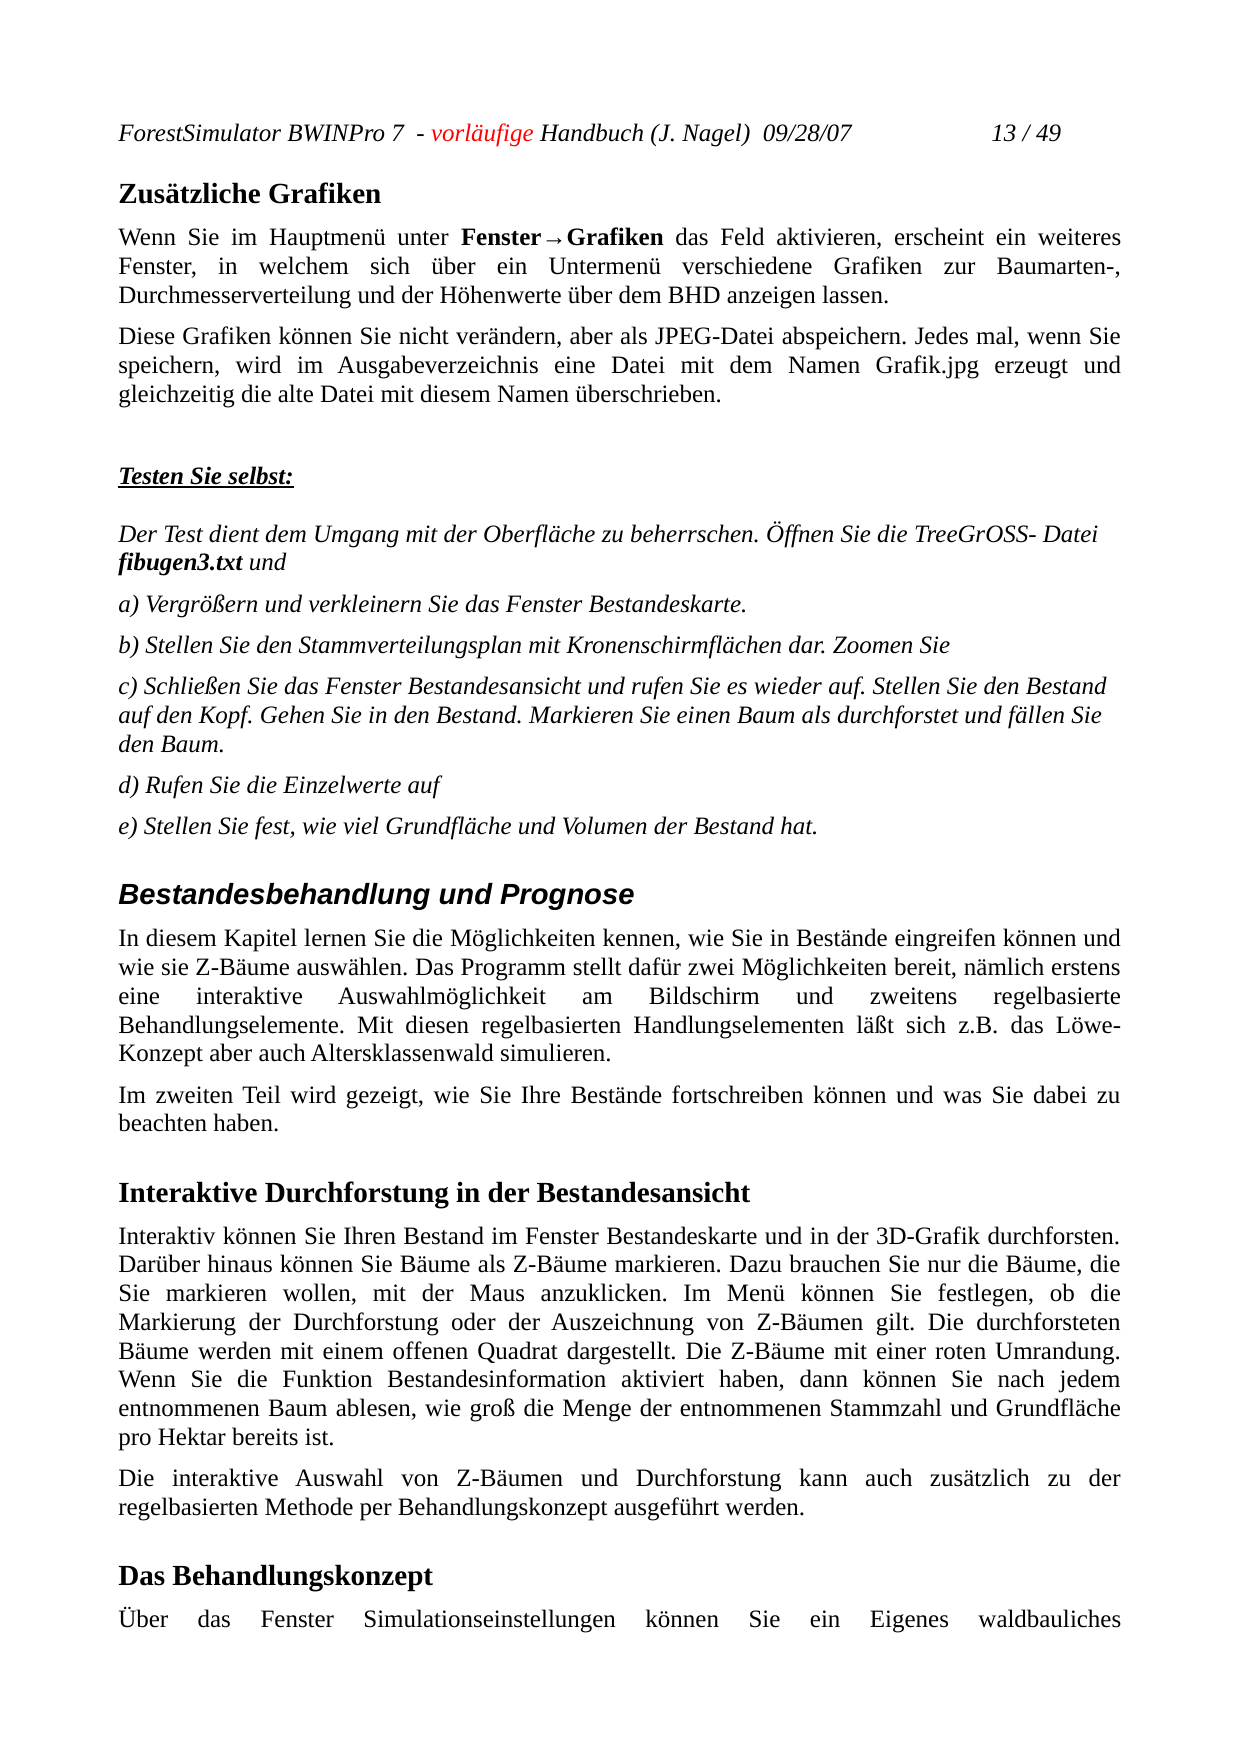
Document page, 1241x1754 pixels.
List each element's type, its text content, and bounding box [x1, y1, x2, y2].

subtitle Interaktive Durchforstung in der Bestandesansicht [118, 1175, 1122, 1208]
subtitle Zusätzliche Grafiken [118, 176, 1122, 210]
text Die interaktive Auswahl von Z-Bäumen und Durchforstung kann auch zusätzlich zu der regelbasierten Methode per Behandlungskonzept ausgeführt werden. [118, 1463, 1122, 1521]
text b) Stellen Sie den Stammverteilungsplan mit Kronenschirmflächen dar. Zoomen Sie [118, 630, 1122, 659]
text d) Rufen Sie die Einzelwerte auf [118, 770, 1122, 799]
text Testen Sie selbst: [118, 461, 1122, 490]
subtitle Bestandesbehandlung und Prognose [118, 877, 1122, 911]
text c) Schließen Sie das Fenster Bestandesansicht und rufen Sie es wieder auf. Stellen Sie den Bestand auf den Kopf. Gehen Sie in den Bestand. Markieren Sie einen Baum als durchforstet und fällen Sie den Baum. [118, 671, 1122, 757]
text e) Stellen Sie fest, wie viel Grundfläche und Volumen der Bestand hat. [118, 811, 1122, 840]
text Über das Fenster Simulationseinstellungen können Sie ein Eigenes waldbauliches [118, 1604, 1122, 1633]
text Diese Grafiken können Sie nicht verändern, aber als JPEG-Datei abspeichern. Jedes mal, wenn Sie speichern, wird im Ausgabeverzeichnis eine Datei mit dem Namen Grafik.jpg erzeugt und gleichzeitig die alte Datei mit diesem Namen überschrieben. [118, 321, 1122, 407]
text Im zweiten Teil wird gezeigt, wie Sie Ihre Bestände fortschreiben können und was Sie dabei zu beachten haben. [118, 1080, 1122, 1137]
subtitle Das Behandlungskonzept [118, 1558, 1122, 1592]
text In diesem Kapitel lernen Sie die Möglichkeiten kennen, wie Sie in Bestände eingreifen können und wie sie Z-Bäume auswählen. Das Programm stellt dafür zwei Möglichkeiten bereit, nämlich erstens eine interaktive Auswahlmöglichkeit am Bildschirm und zweitens regelbasierte Behandlungselemente. Mit diesen regelbasierten Handlungselementen läßt sich z.B. das Löwe-Konzept aber auch Altersklassenwald simulieren. [118, 923, 1122, 1067]
text Wenn Sie im Hauptmenü unter Fenster→Grafiken das Feld aktivieren, erscheint ein weiteres Fenster, in welchem sich über ein Untermenü verschiedene Grafiken zur Baumarten-, Durchmesserverteilung und der Höhenwerte über dem BHD anzeigen lassen. [118, 222, 1122, 309]
text Der Test dient dem Umgang mit der Oberfläche zu beherrschen. Öffnen Sie die TreeGrOSS- Datei fibugen3.txt und [118, 519, 1122, 576]
text Interaktiv können Sie Ihren Bestand im Fenster Bestandeskarte und in der 3D-Grafik durchforsten. Darüber hinaus können Sie Bäume als Z-Bäume markieren. Dazu brauchen Sie nur die Bäume, die Sie markieren wollen, mit der Maus anzuklicken. Im Menü können Sie festlegen, ob die Markierung der Durchforstung oder der Auszeichnung von Z-Bäumen gilt. Die durchforsteten Bäume werden mit einem offenen Quadrat dargestellt. Die Z-Bäume mit einer roten Umrandung. Wenn Sie die Funktion Bestandesinformation aktiviert haben, dann können Sie nach jedem entnommenen Baum ablesen, wie groß die Menge der entnommenen Stammzahl und Grundfläche pro Hektar bereits ist. [118, 1221, 1122, 1451]
text a) Vergrößern und verkleinern Sie das Fenster Bestandeskarte. [118, 589, 1122, 617]
